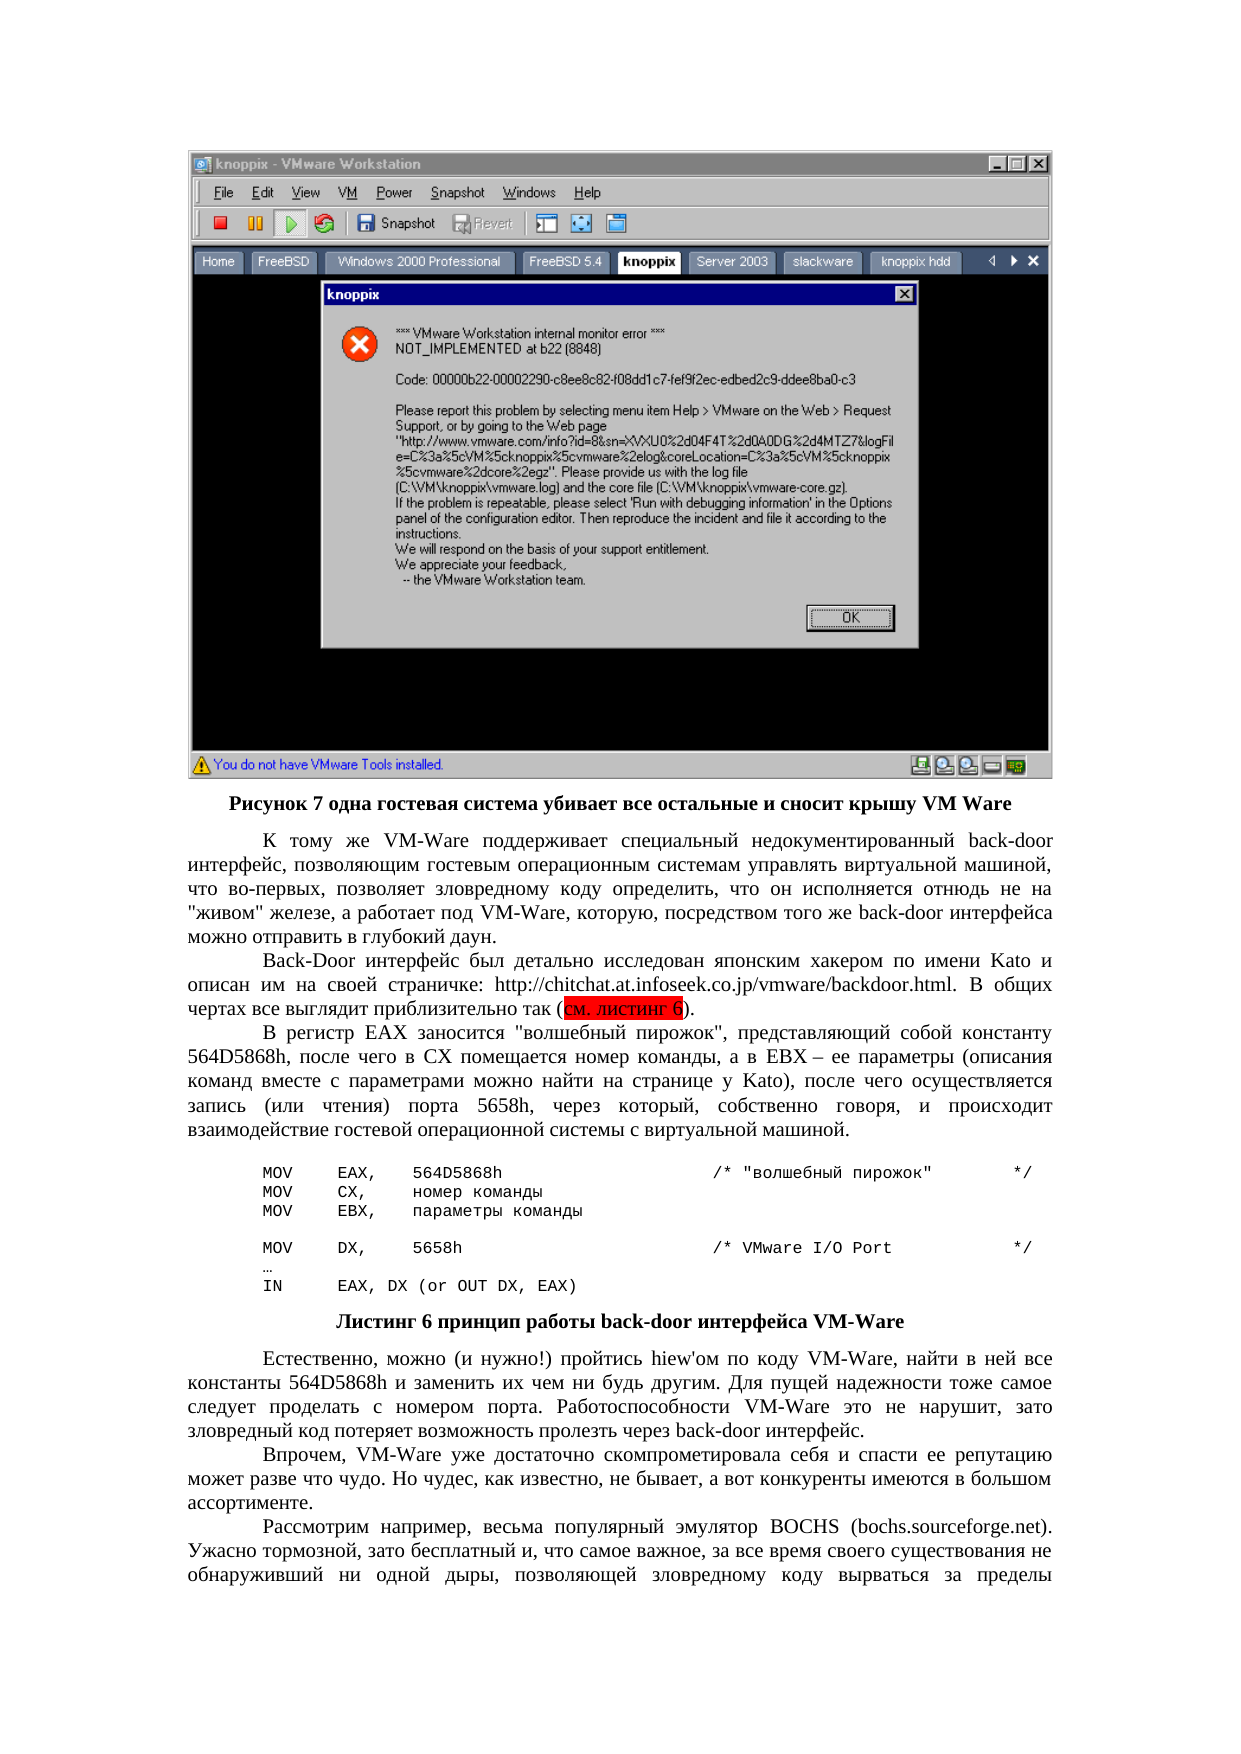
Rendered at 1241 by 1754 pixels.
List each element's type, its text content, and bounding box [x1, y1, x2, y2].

text MOV EBX, параметры команды [187, 1202, 1053, 1221]
picture [188, 150, 1053, 779]
text IN EAX, DX (or OUT DX, EAX) [187, 1278, 1053, 1297]
text Впрочем, VM-Ware уже достаточно скомпрометировала себя и спасти ее репутацию может разве что чудо. Но чудес, как известно, не бывает, а вот конкуренты имеются в большом ассортименте. [187, 1442, 1053, 1514]
text Листинг 6 принцип работы back-door интерфейса VM-Ware [187, 1309, 1053, 1333]
text MOV EAX, 564D5868h /* "волшебный пирожок" */ [187, 1165, 1053, 1183]
text К тому же VM-Ware поддерживает специальный недокументированный back-door интерфейс, позволяющим гостевым операционным системам управлять виртуальной машиной, что во-первых, позволяет зловредному коду определить, что он исполняется отнюдь не на "живом" железе, а работает под VM-Ware, которую, посредством того же back-door интерфейса можно отправить в глубокий даун. [187, 828, 1053, 948]
text Естественно, можно (и нужно!) пройтись hiew'ом по коду VM-Ware, найти в ней все константы 564D5868h и заменить их чем ни будь другим. Для пущей надежности тоже самое следует проделать с номером порта. Работоспособности VM-Ware это не нарушит, зато зловредный код потеряет возможность пролезть через back-door интерфейс. [187, 1346, 1053, 1442]
text Рассмотрим например, весьма популярный эмулятор BOCHS (bochs.sourceforge.net). Ужасно тормозной, зато бесплатный и, что самое важное, за все время своего существования не обнаруживший ни одной дыры, позволяющей зловредному коду вырваться за пределы [187, 1514, 1053, 1586]
text MOV DX, 5658h /* VMware I/O Port */ [187, 1240, 1053, 1259]
text MOV CX, номер команды [187, 1183, 1053, 1202]
text … [187, 1259, 1053, 1278]
text Back-Door интерфейс был детально исследован японским хакером по имени Kato и описан им на своей страничке: http://chitchat.at.infoseek.co.jp/vmware/backdoor.html. В общих чертах все выглядит приблизительно так (см. листинг 6). [187, 948, 1053, 1020]
text Рисунок 7 одна гостевая система убивает все остальные и сносит крышу VM Ware [187, 791, 1053, 815]
text В регистр EAX заносится "волшебный пирожок", представляющий собой константу 564D5868h, после чего в CX помещается номер команды, а в EBX – ее параметры (описания команд вместе с параметрами можно найти на странице у Kato), после чего осуществляется запись (или чтения) порта 5658h, через который, собственно говоря, и происходит взаимодействие гостевой операционной системы с виртуальной машиной. [187, 1020, 1053, 1141]
